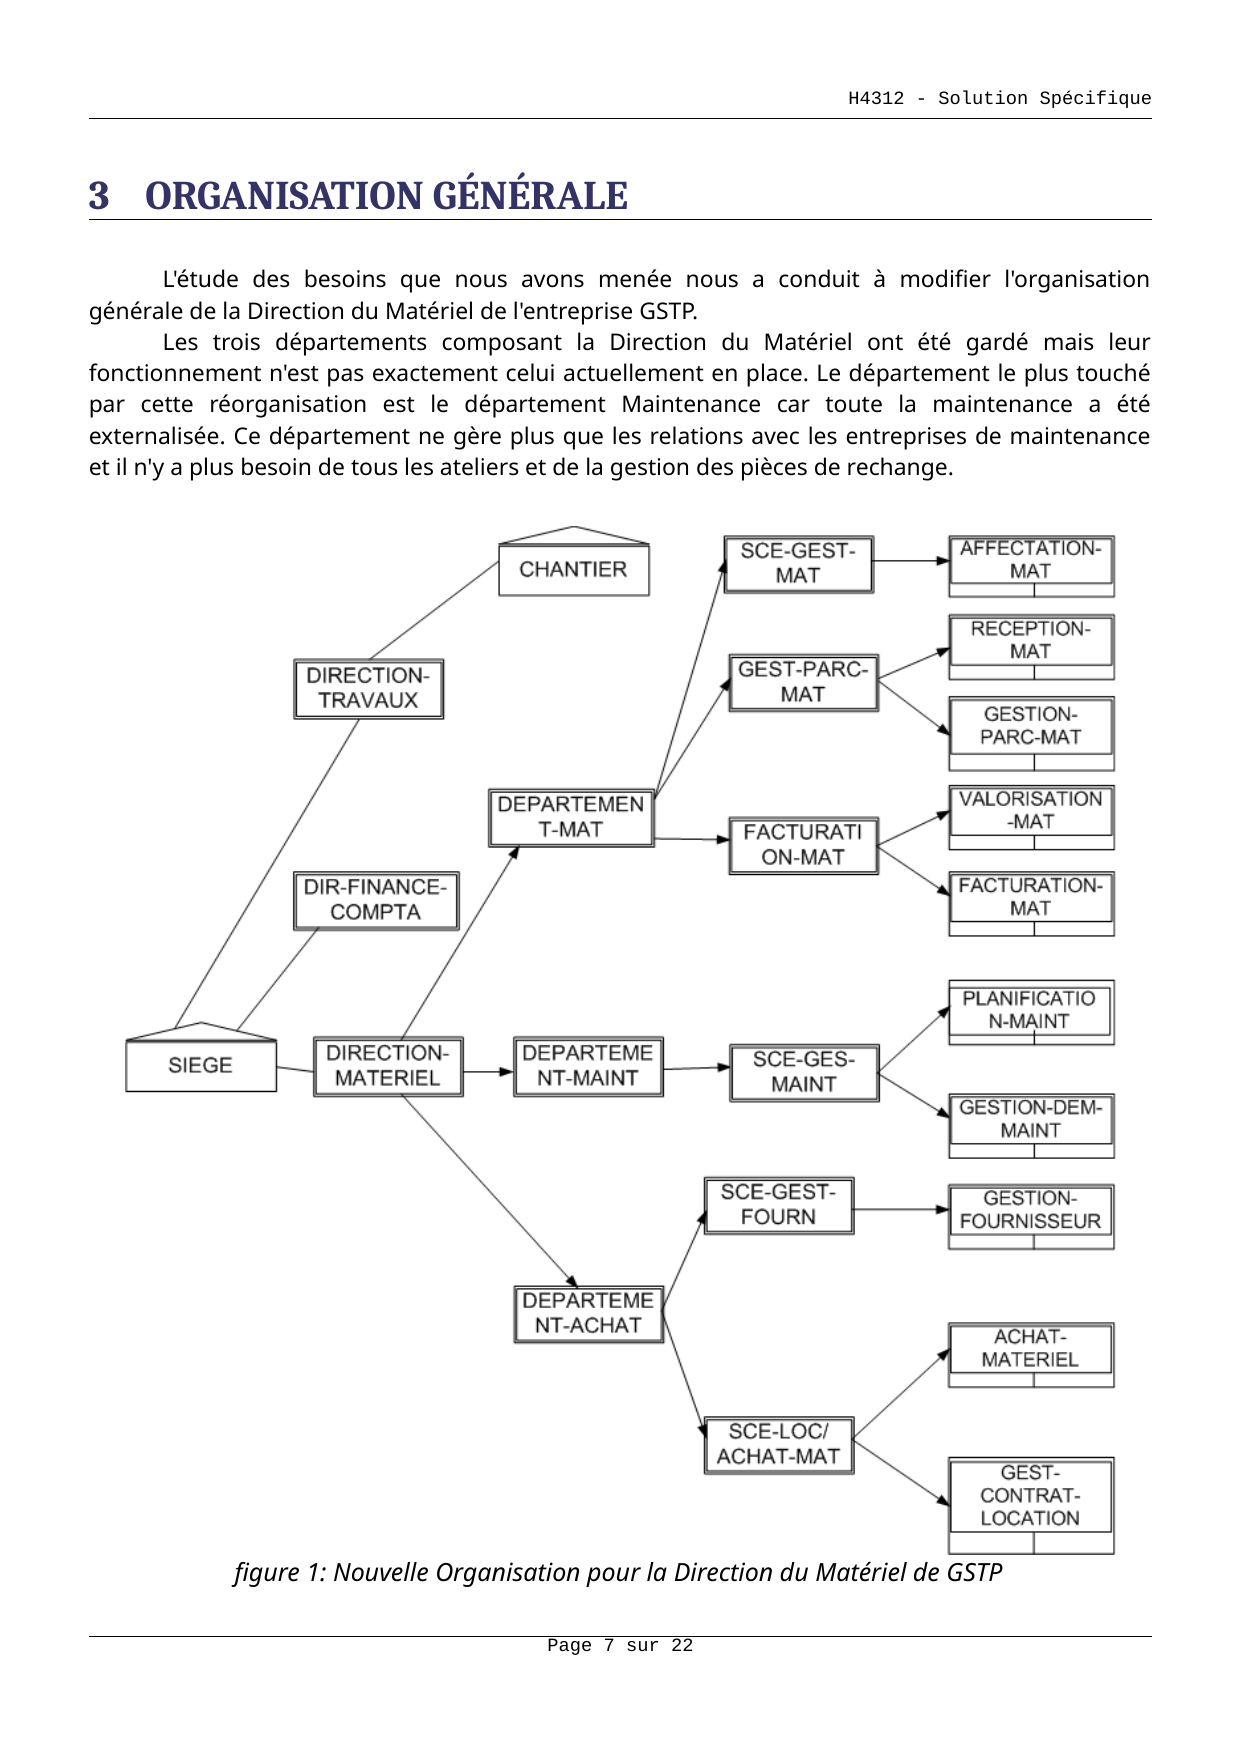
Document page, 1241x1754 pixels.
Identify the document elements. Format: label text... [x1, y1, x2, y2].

text Les trois départements composant la Direction du Matériel ont été gardé mais leur fonctionnement n'est pas exactement celui actuellement en place. Le département le plus touché par cette réorganisation est le département Maintenance car toute la maintenance a été externalisée. Ce département ne gère plus que les relations avec les entreprises de maintenance et il n'y a plus besoin de tous les ateliers et de la gestion des pièces de rechange. [88, 326, 1152, 482]
text L'étude des besoins que nous avons menée nous a conduit à modifier l'organisation générale de la Direction du Matériel de l'entreprise GSTP. [88, 263, 1152, 326]
text figure 1: Nouvelle Organisation pour la Direction du Matériel de GSTP [125, 1555, 1115, 1588]
subtitle Organisation Générale [88, 172, 1152, 219]
picture [125, 526, 1116, 1555]
